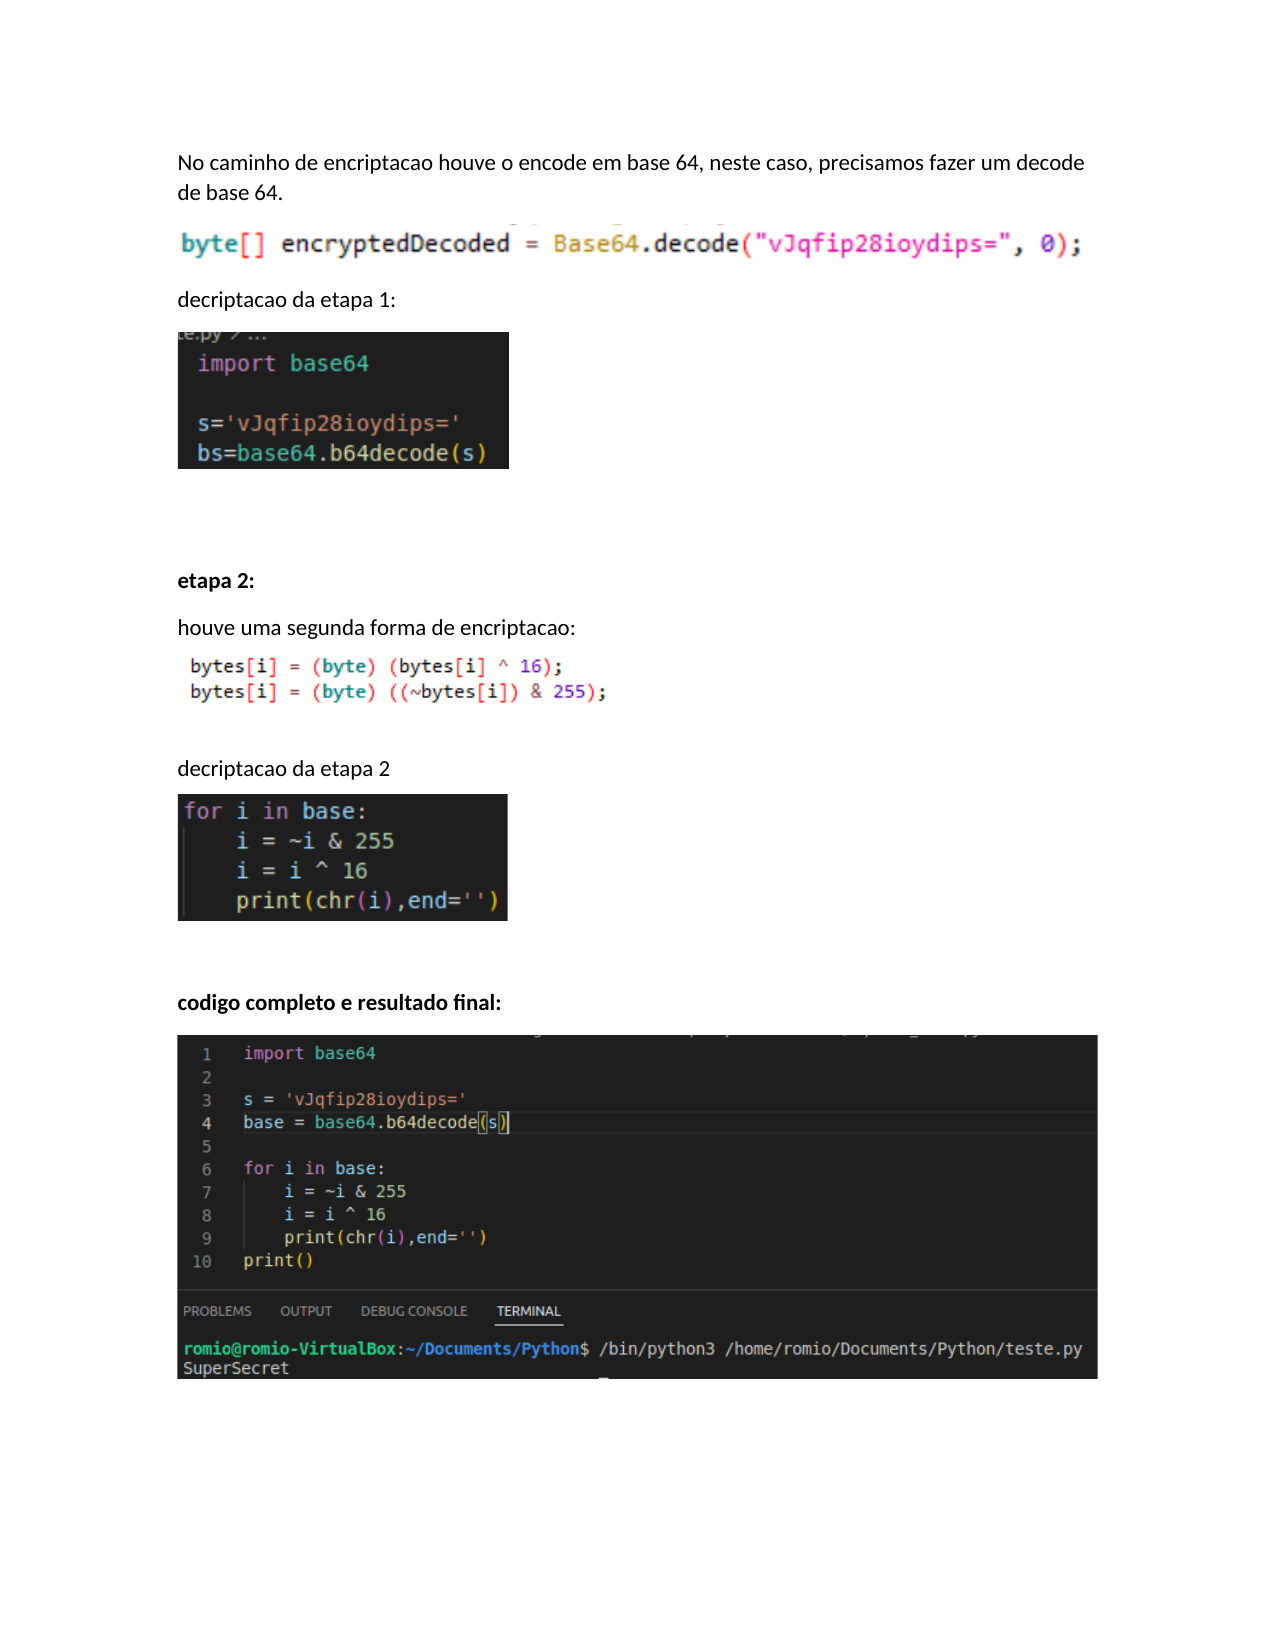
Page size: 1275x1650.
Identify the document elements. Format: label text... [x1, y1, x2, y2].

text houve uma segunda forma de encriptacao: [177, 613, 1098, 641]
picture [178, 652, 608, 706]
text decriptacao da etapa 1: [177, 225, 1098, 313]
text etapa 2: [177, 567, 1098, 594]
text No caminho de encriptacao houve o encode em base 64, neste caso, precisamos fazer um decode de base 64. [177, 148, 1098, 206]
text codigo completo e resultado final: [177, 988, 1098, 1016]
picture [177, 332, 509, 469]
text decriptacao da etapa 2 [177, 754, 1098, 782]
picture [177, 794, 508, 921]
picture [177, 1035, 1098, 1379]
picture [176, 224, 1097, 265]
